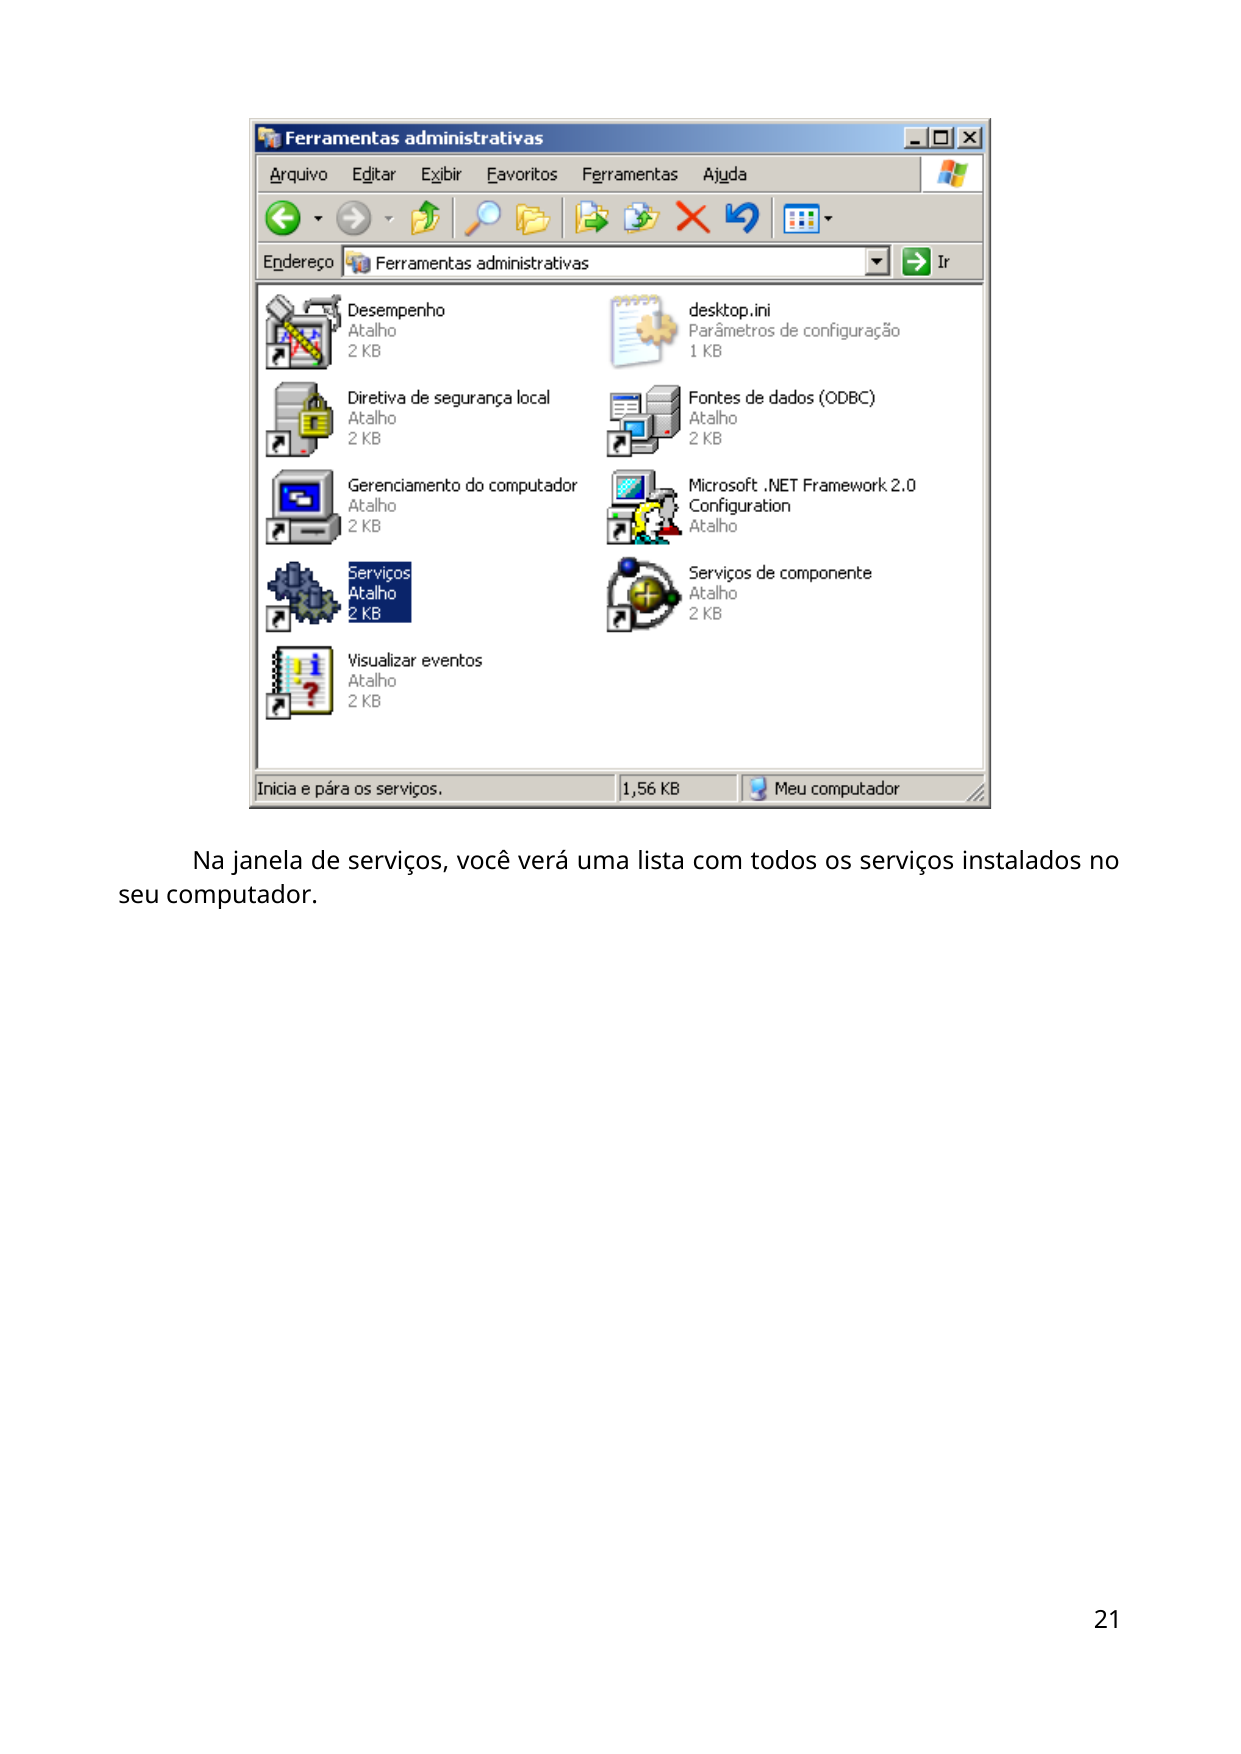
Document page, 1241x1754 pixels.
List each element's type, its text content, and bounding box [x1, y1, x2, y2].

text Na janela de serviços, você verá uma lista com todos os serviços instalados no seu computador. [118, 843, 1122, 911]
picture [249, 118, 992, 809]
